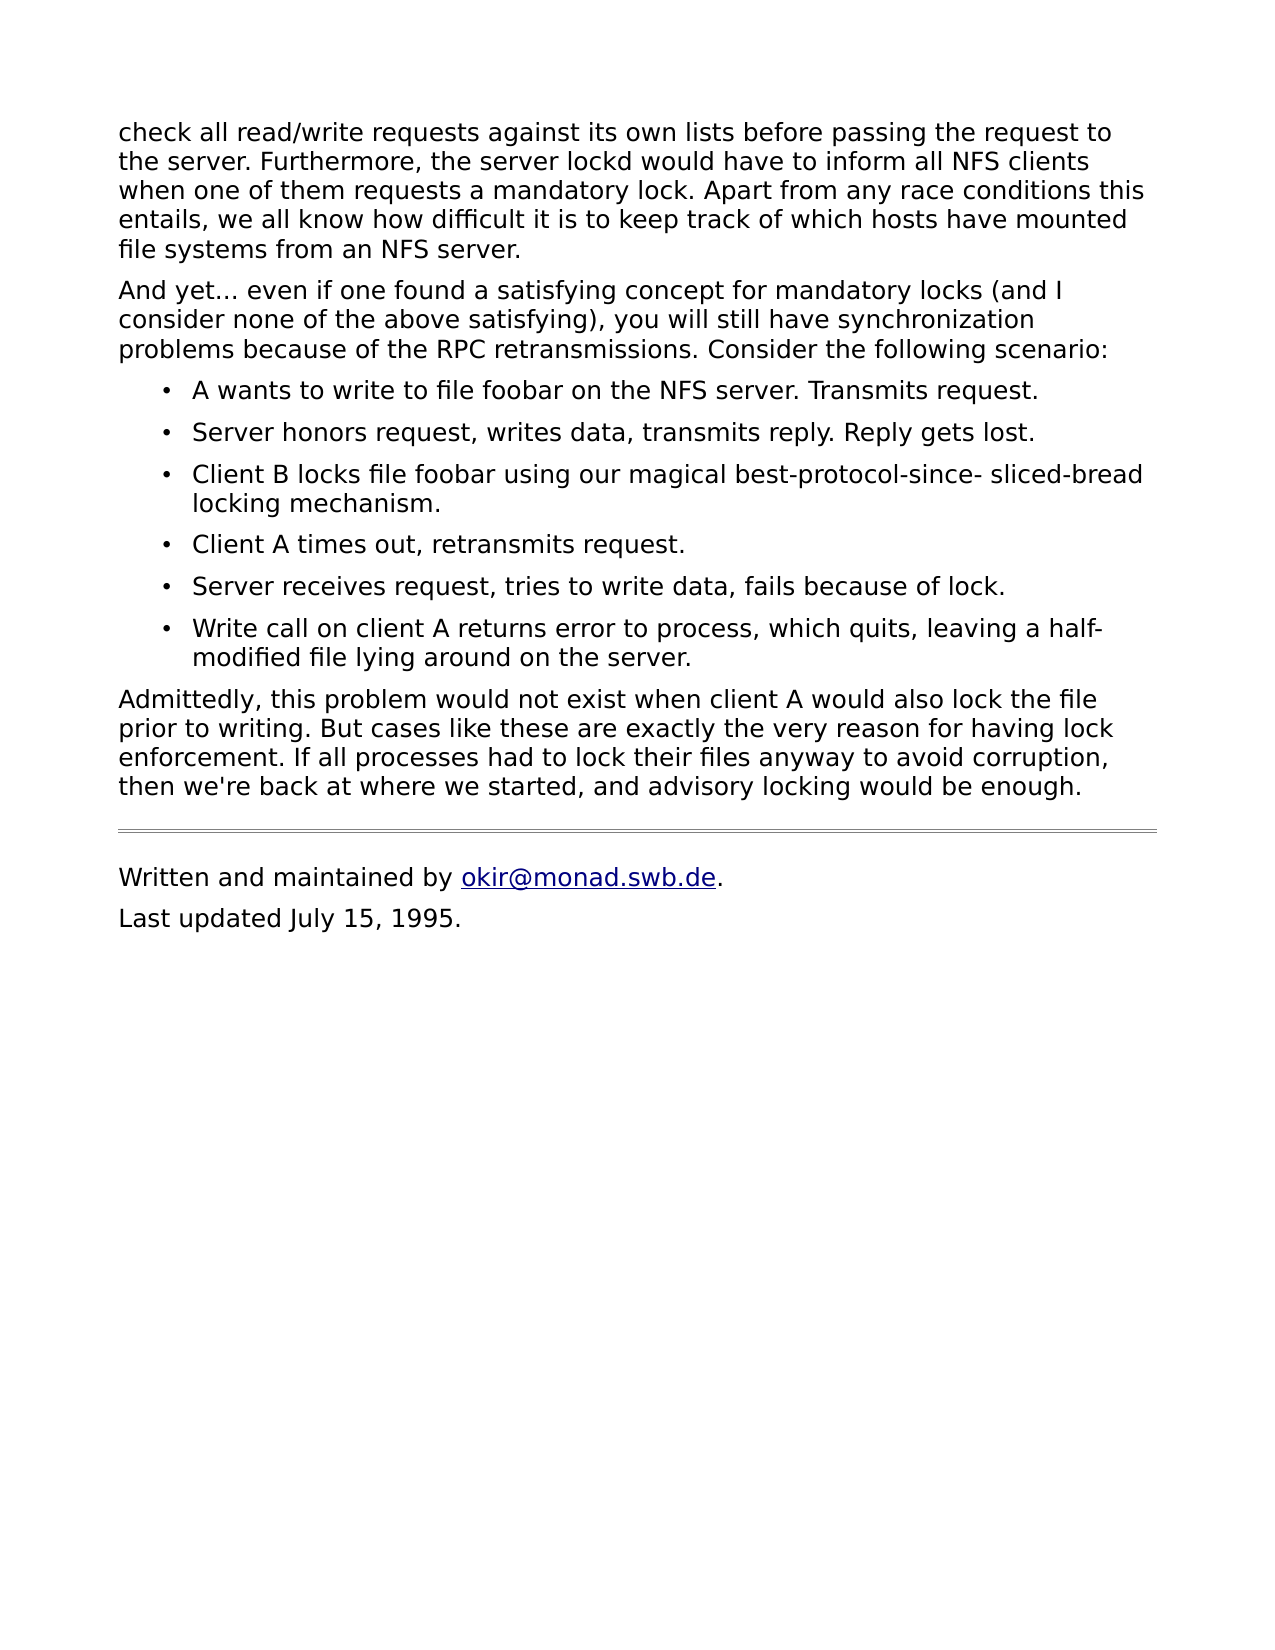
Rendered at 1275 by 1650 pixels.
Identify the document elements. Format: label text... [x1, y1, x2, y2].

list Client B locks file foobar using our magical best-protocol-since- sliced-bread locking mechanism. [162, 460, 1157, 518]
text Last updated July 15, 1995. [118, 904, 1157, 933]
text check all read/write requests against its own lists before passing the request to the server. Furthermore, the server lockd would have to inform all NFS clients when one of them requests a mandatory lock. Apart from any race conditions this entails, we all know how difficult it is to keep track of which hosts have mounted file systems from an NFS server. [118, 118, 1157, 264]
list Server receives request, tries to write data, fails because of lock. [162, 572, 1157, 601]
text Written and maintained by okir@monad.swb.de. [118, 863, 1157, 892]
list Write call on client A returns error to process, which quits, leaving a half-modified file lying around on the server. [162, 614, 1157, 672]
list Server honors request, writes data, transmits reply. Reply gets lost. [162, 418, 1157, 447]
text Admittedly, this problem would not exist when client A would also lock the file prior to writing. But cases like these are exactly the very reason for having lock enforcement. If all processes had to lock their files anyway to avoid corruption, then we're back at where we started, and advisory locking would be enough. [118, 685, 1157, 801]
list Client A times out, retransmits request. [162, 531, 1157, 560]
list A wants to write to file foobar on the NFS server. Transmits request. [162, 376, 1157, 406]
text And yet... even if one found a satisfying concept for mandatory locks (and I consider none of the above satisfying), you will still have synchronization problems because of the RPC retransmissions. Consider the following scenario: [118, 276, 1157, 364]
